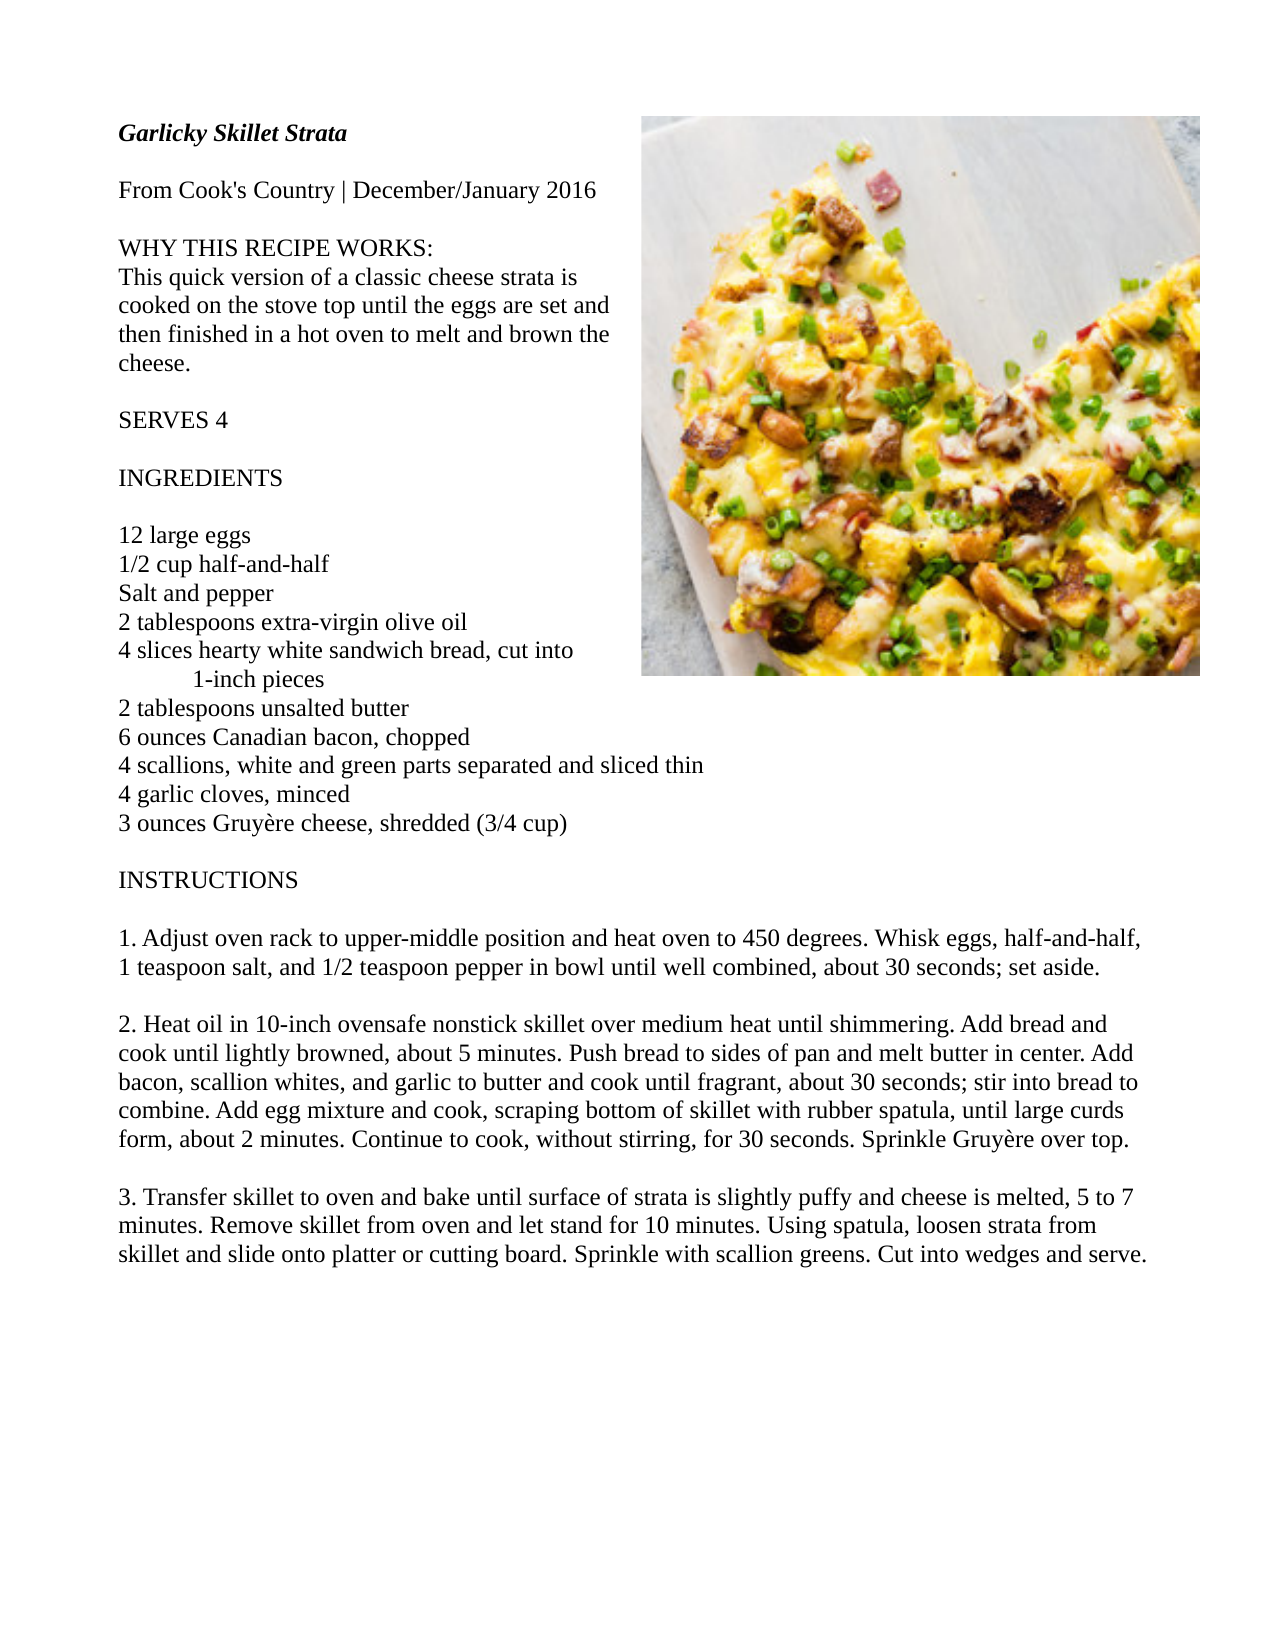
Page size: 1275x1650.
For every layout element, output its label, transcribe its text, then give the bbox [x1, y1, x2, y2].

text 4 scallions, white and green parts separated and sliced thin [118, 751, 1157, 779]
text 12 large eggs [118, 521, 641, 549]
text This quick version of a classic cheese strata is cooked on the stove top until the eggs are set and then finished in a hot oven to melt and brown the cheese. [118, 262, 641, 377]
text Garlicky Skillet Strata [118, 118, 641, 147]
text 3. Transfer skillet to oven and bake until surface of strata is slightly puffy and cheese is melted, 5 to 7 minutes. Remove skillet from oven and let stand for 10 minutes. Using spatula, loosen strata from skillet and slide onto platter or cutting board. Sprinkle with scallion greens. Cut into wedges and serve. [118, 1182, 1157, 1268]
text 6 ounces Canadian bacon, chopped [118, 722, 1157, 751]
text 2 tablespoons extra-virgin olive oil [118, 607, 641, 636]
text WHY THIS RECIPE WORKS: [118, 233, 641, 262]
text 3 ounces Gruyère cheese, shredded (3/4 cup) [118, 808, 1157, 837]
picture [641, 116, 1200, 676]
text 1. Adjust oven rack to upper-middle position and heat oven to 450 degrees. Whisk eggs, half-and-half, 1 teaspoon salt, and 1/2 teaspoon pepper in bowl until well combined, about 30 seconds; set aside. [118, 923, 1157, 981]
text SERVES 4 [118, 406, 641, 434]
text 4 garlic cloves, minced [118, 779, 1157, 808]
text 4 slices hearty white sandwich bread, cut into [118, 636, 641, 664]
text 2. Heat oil in 10-inch ovensafe nonstick skillet over medium heat until shimmering. Add bread and cook until lightly browned, about 5 minutes. Push bread to sides of pan and melt butter in center. Add bacon, scallion whites, and garlic to butter and cook until fragrant, about 30 seconds; stir into bread to combine. Add egg mixture and cook, scraping bottom of skillet with rubber spatula, until large curds form, about 2 minutes. Continue to cook, without stirring, for 30 seconds. Sprinkle Gruyère over top. [118, 1009, 1157, 1153]
text INGREDIENTS [118, 463, 641, 492]
text From Cook's Country | December/January 2016 [118, 176, 641, 204]
text 2 tablespoons unsalted butter [118, 693, 1157, 722]
text 1-inch pieces [118, 664, 1157, 693]
text 1/2 cup half-and-half [118, 549, 641, 578]
text INSTRUCTIONS [118, 866, 1157, 894]
text Salt and pepper [118, 578, 641, 607]
